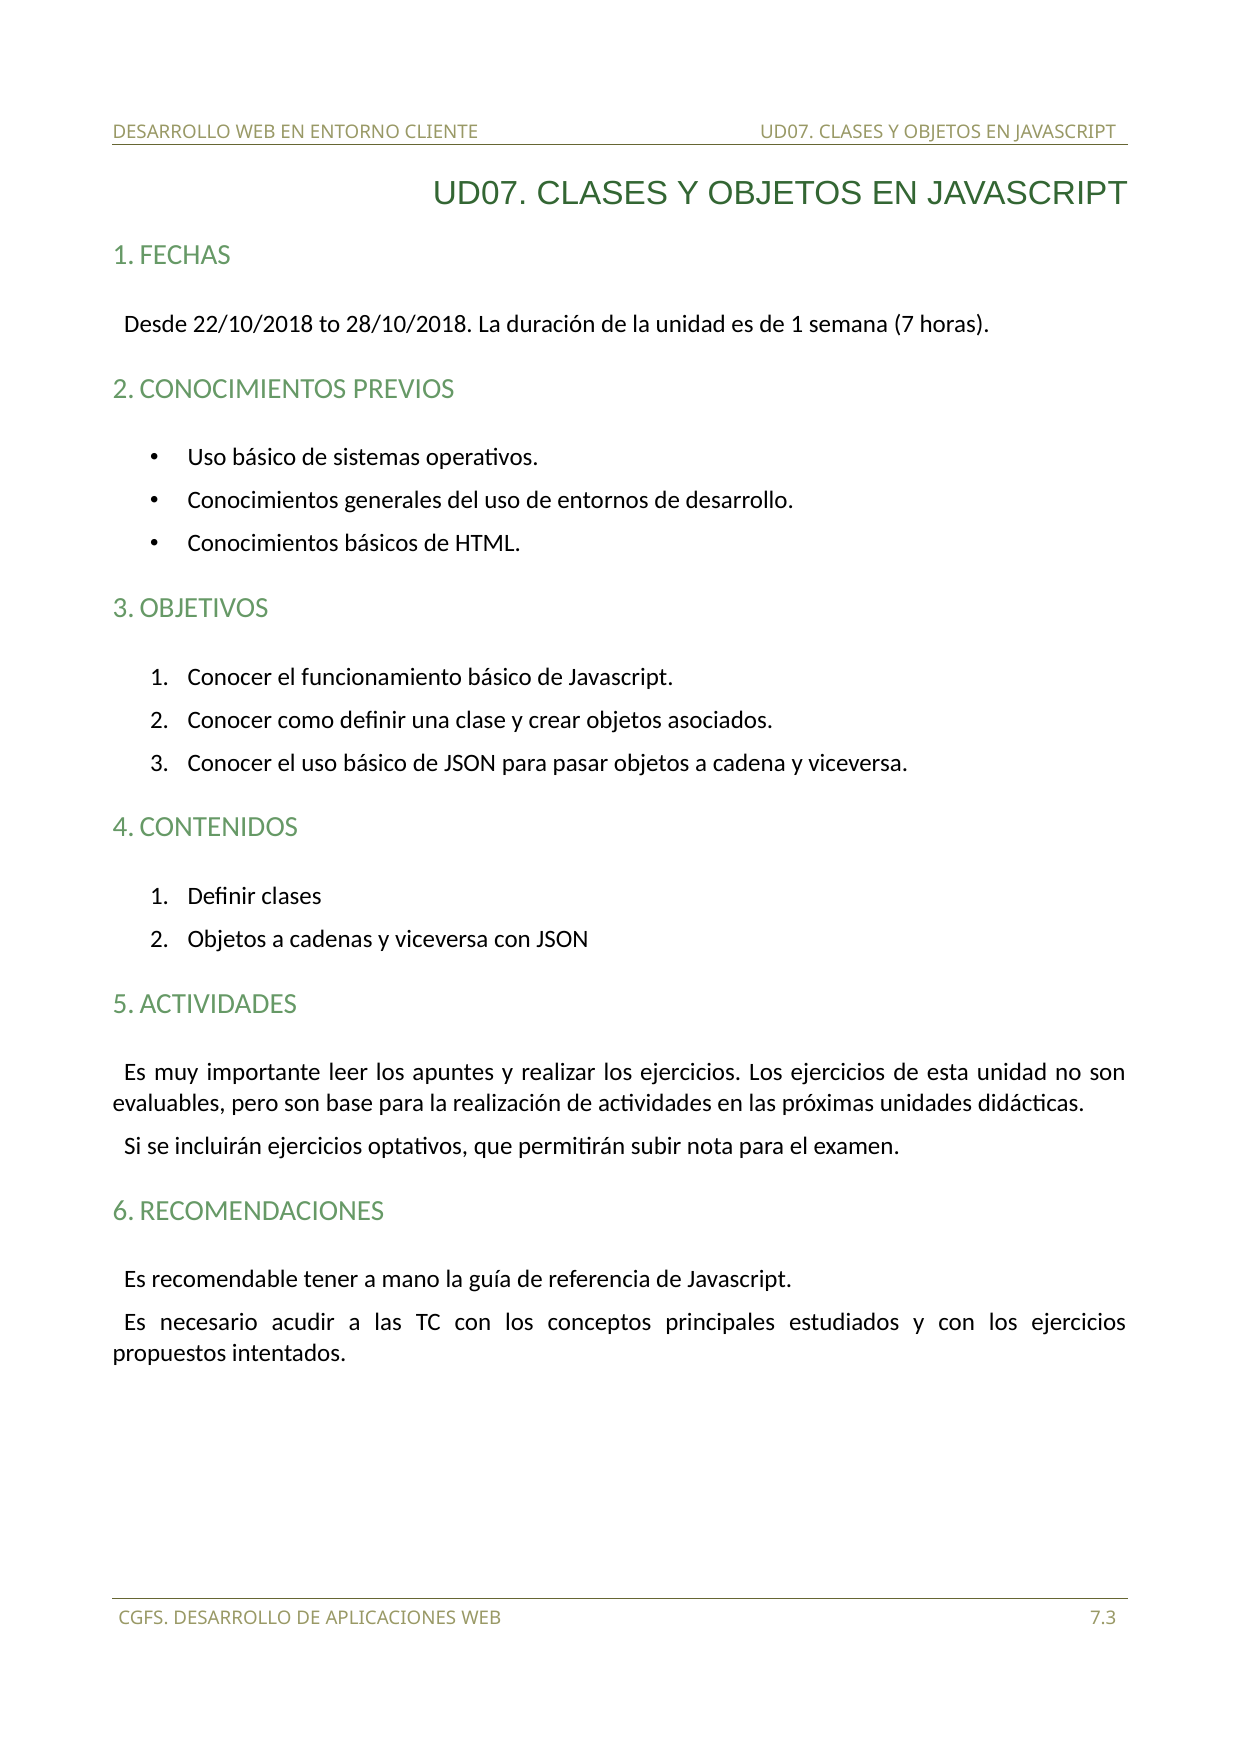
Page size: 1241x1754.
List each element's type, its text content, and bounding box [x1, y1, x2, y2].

list Conocimientos básicos de HTML. [150, 527, 1128, 558]
subtitle Actividades [112, 985, 1128, 1020]
list Objetos a cadenas y viceversa con JSON [150, 923, 1128, 953]
text Es recomendable tener a mano la guía de referencia de Javascript. [112, 1263, 1128, 1294]
list Definir clases [150, 880, 1128, 911]
list Conocimientos generales del uso de entornos de desarrollo. [150, 484, 1128, 515]
subtitle Fechas [112, 236, 1128, 272]
list Conocer el uso básico de JSON para pasar objetos a cadena y viceversa. [150, 747, 1128, 777]
subtitle Conocimientos previos [112, 370, 1128, 406]
list Conocer como definir una clase y crear objetos asociados. [150, 704, 1128, 734]
list Conocer el funcionamiento básico de Javascript. [150, 661, 1128, 691]
list Uso básico de sistemas operativos. [150, 442, 1128, 472]
subtitle Contenidos [112, 808, 1128, 844]
text Desde 22/10/2018 to 28/10/2018. La duración de la unidad es de 1 semana (7 horas). [112, 308, 1128, 339]
subtitle Objetivos [112, 589, 1128, 625]
text Si se incluirán ejercicios optativos, que permitirán subir nota para el examen. [112, 1130, 1128, 1160]
text Es necesario acudir a las TC con los conceptos principales estudiados y con los ejercicios propuestos intentados. [112, 1306, 1128, 1367]
text Es muy importante leer los apuntes y realizar los ejercicios. Los ejercicios de esta unidad no son evaluables, pero son base para la realización de actividades en las próximas unidades didácticas. [112, 1056, 1128, 1117]
subtitle Recomendaciones [112, 1192, 1128, 1227]
text UD07. Clases y objetos en Javascript [112, 173, 1128, 212]
